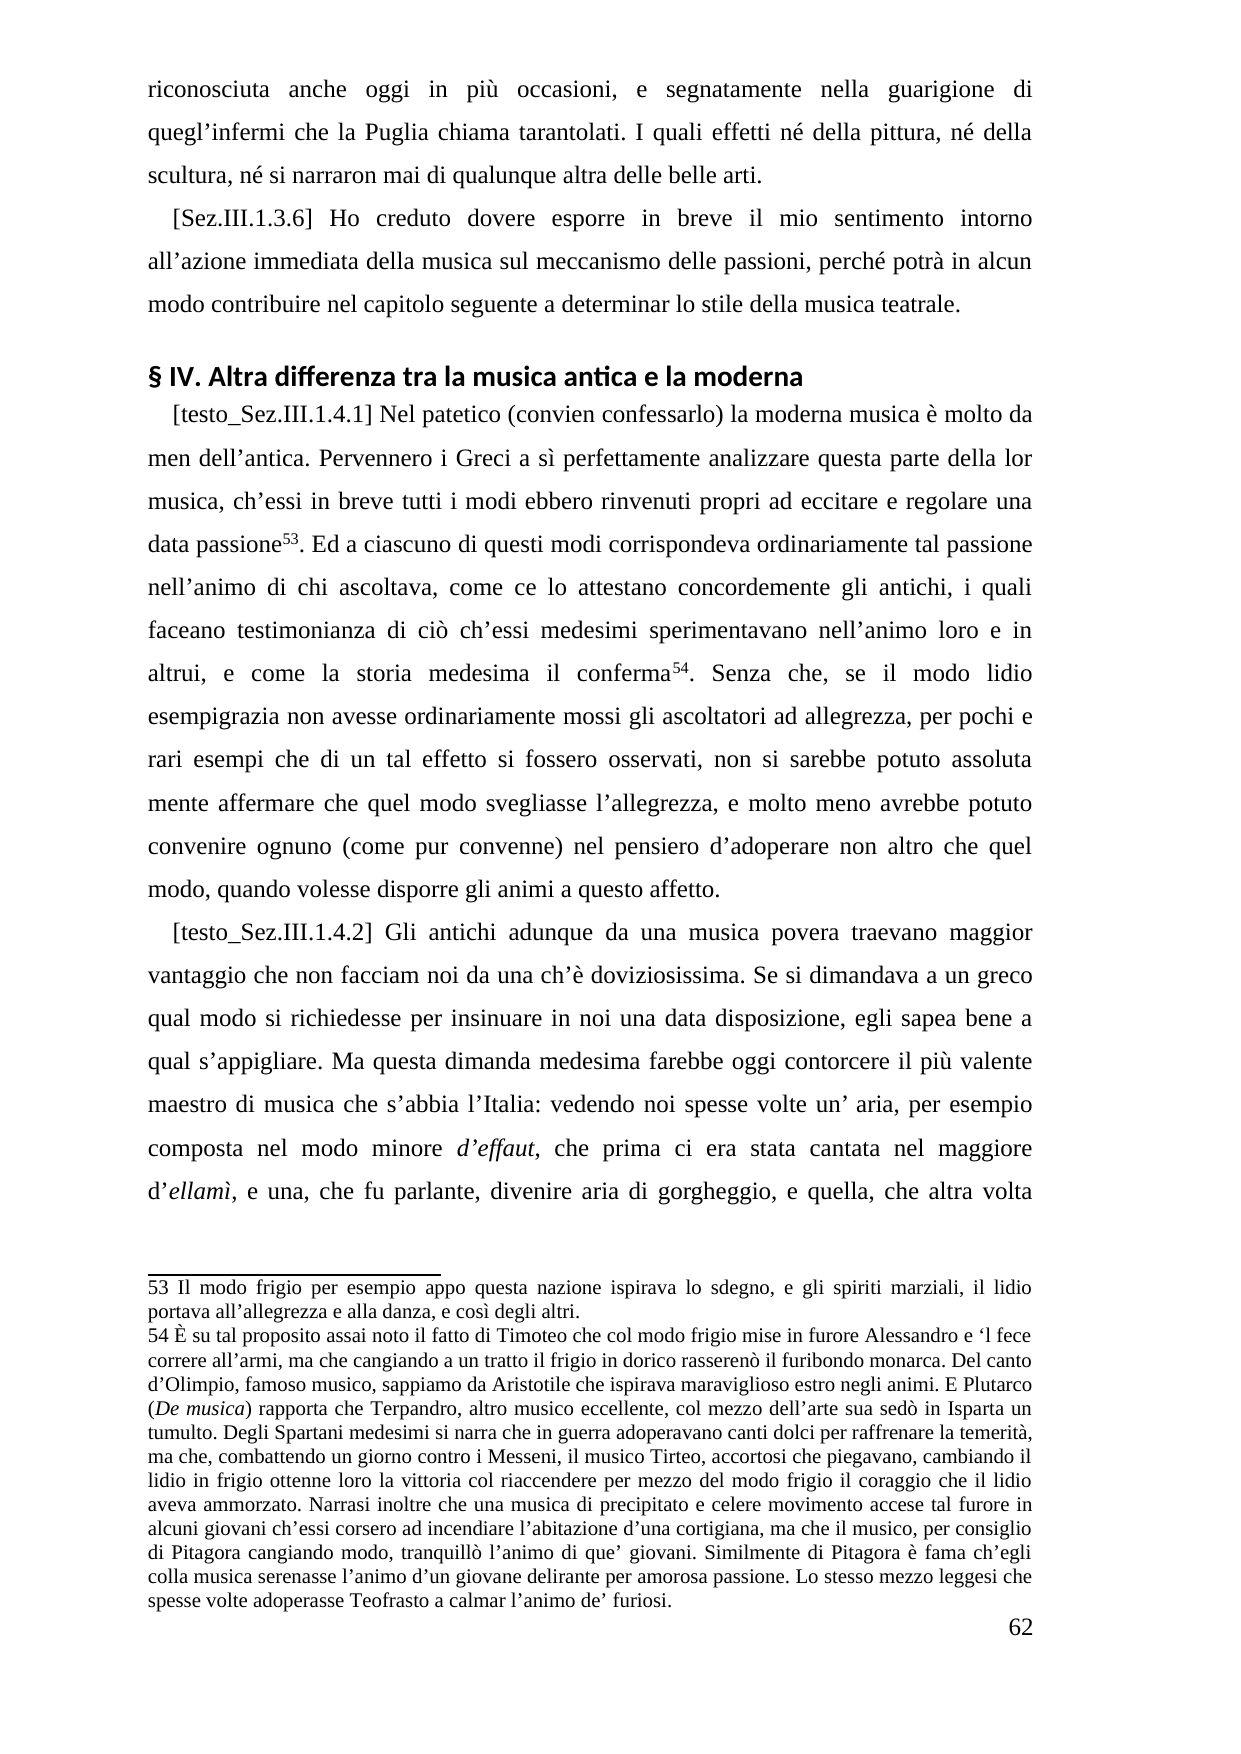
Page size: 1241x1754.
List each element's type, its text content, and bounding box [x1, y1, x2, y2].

text riconosciuta anche oggi in più occasioni, e segnatamente nella guarigione di quegl’infermi che la Puglia chiama tarantolati. I quali effetti né della pittura, né della scultura, né si narraron mai di qualunque altra delle belle arti. [148, 74, 1033, 189]
text [testo_Sez.III.1.4.1] Nel patetico (convien confessarlo) la moderna musica è molto da men dell’antica. Pervennero i Greci a sì perfettamente analizzare questa parte della lor musica, ch’essi in breve tutti i modi ebbero rinvenuti propri ad eccitare e regolare una data passione. Ed a ciascuno di questi modi corrispondeva ordinariamente tal passione nell’animo di chi ascoltava, come ce lo attestano concordemente gli antichi, i quali faceano testimonianza di ciò ch’essi medesimi sperimentavano nell’animo loro e in altrui, e come la storia medesima il conferma. Senza che, se il modo lidio esempigrazia non avesse ordinariamente mossi gli ascoltatori ad allegrezza, per pochi e rari esempi che di un tal effetto si fossero osservati, non si sarebbe potuto assoluta mente affermare che quel modo svegliasse l’allegrezza, e molto meno avrebbe potuto convenire ognuno (come pur convenne) nel pensiero d’adoperare non altro che quel modo, quando volesse disporre gli animi a questo affetto. [148, 399, 1033, 903]
text [testo_Sez.III.1.4.2] Gli antichi adunque da una musica povera traevano maggior vantaggio che non facciam noi da una ch’è doviziosissima. Se si dimandava a un greco qual modo si richiedesse per insinuare in noi una data disposizione, egli sapea bene a qual s’appigliare. Ma questa dimanda medesima farebbe oggi contorcere il più valente maestro di musica che s’abbia l’Italia: vedendo noi spesse volte un’ aria, per esempio composta nel modo minore d’effaut, che prima ci era stata cantata nel maggiore d’ellamì, e una, che fu parlante, divenire aria di gorgheggio, e quella, che altra volta [148, 917, 1033, 1204]
text Il modo frigio per esempio appo questa nazione ispirava lo sdegno, e gli spiriti marziali, il lidio portava all’allegrezza e alla danza, e così degli altri. [148, 1275, 1033, 1323]
text [Sez.III.1.3.6] Ho creduto dovere esporre in breve il mio sentimento intorno all’azione immediata della musica sul meccanismo delle passioni, perché potrà in alcun modo contribuire nel capitolo seguente a determinar lo stile della musica teatrale. [148, 203, 1033, 318]
text È su tal proposito assai noto il fatto di Timoteo che col modo frigio mise in furore Alessandro e ‘l fece correre all’armi, ma che cangiando a un tratto il frigio in dorico rasserenò il furibondo monarca. Del canto d’Olimpio, famoso musico, sappiamo da Aristotile che ispirava maraviglioso estro negli animi. E Plutarco (De musica) rapporta che Terpandro, altro musico eccellente, col mezzo dell’arte sua sedò in Isparta un tumulto. Degli Spartani medesimi si narra che in guerra adoperavano canti dolci per raffrenare la temerità, ma che, combattendo un giorno contro i Messeni, il musico Tirteo, accortosi che piegavano, cambiando il lidio in frigio ottenne loro la vittoria col riaccendere per mezzo del modo frigio il coraggio che il lidio aveva ammorzato. Narrasi inoltre che una musica di precipitato e celere movimento accese tal furore in alcuni giovani ch’essi corsero ad incendiare l’abitazione d’una cortigiana, ma che il musico, per consiglio di Pitagora cangiando modo, tranquillò l’animo di que’ giovani. Similmente di Pitagora è fama ch’egli colla musica serenasse l’animo d’un giovane delirante per amorosa passione. Lo stesso mezzo leggesi che spesse volte adoperasse Teofrasto a calmar l’animo de’ furiosi. [148, 1323, 1033, 1612]
subtitle § IV. Altra differenza tra la musica antica e la moderna [148, 358, 1033, 393]
